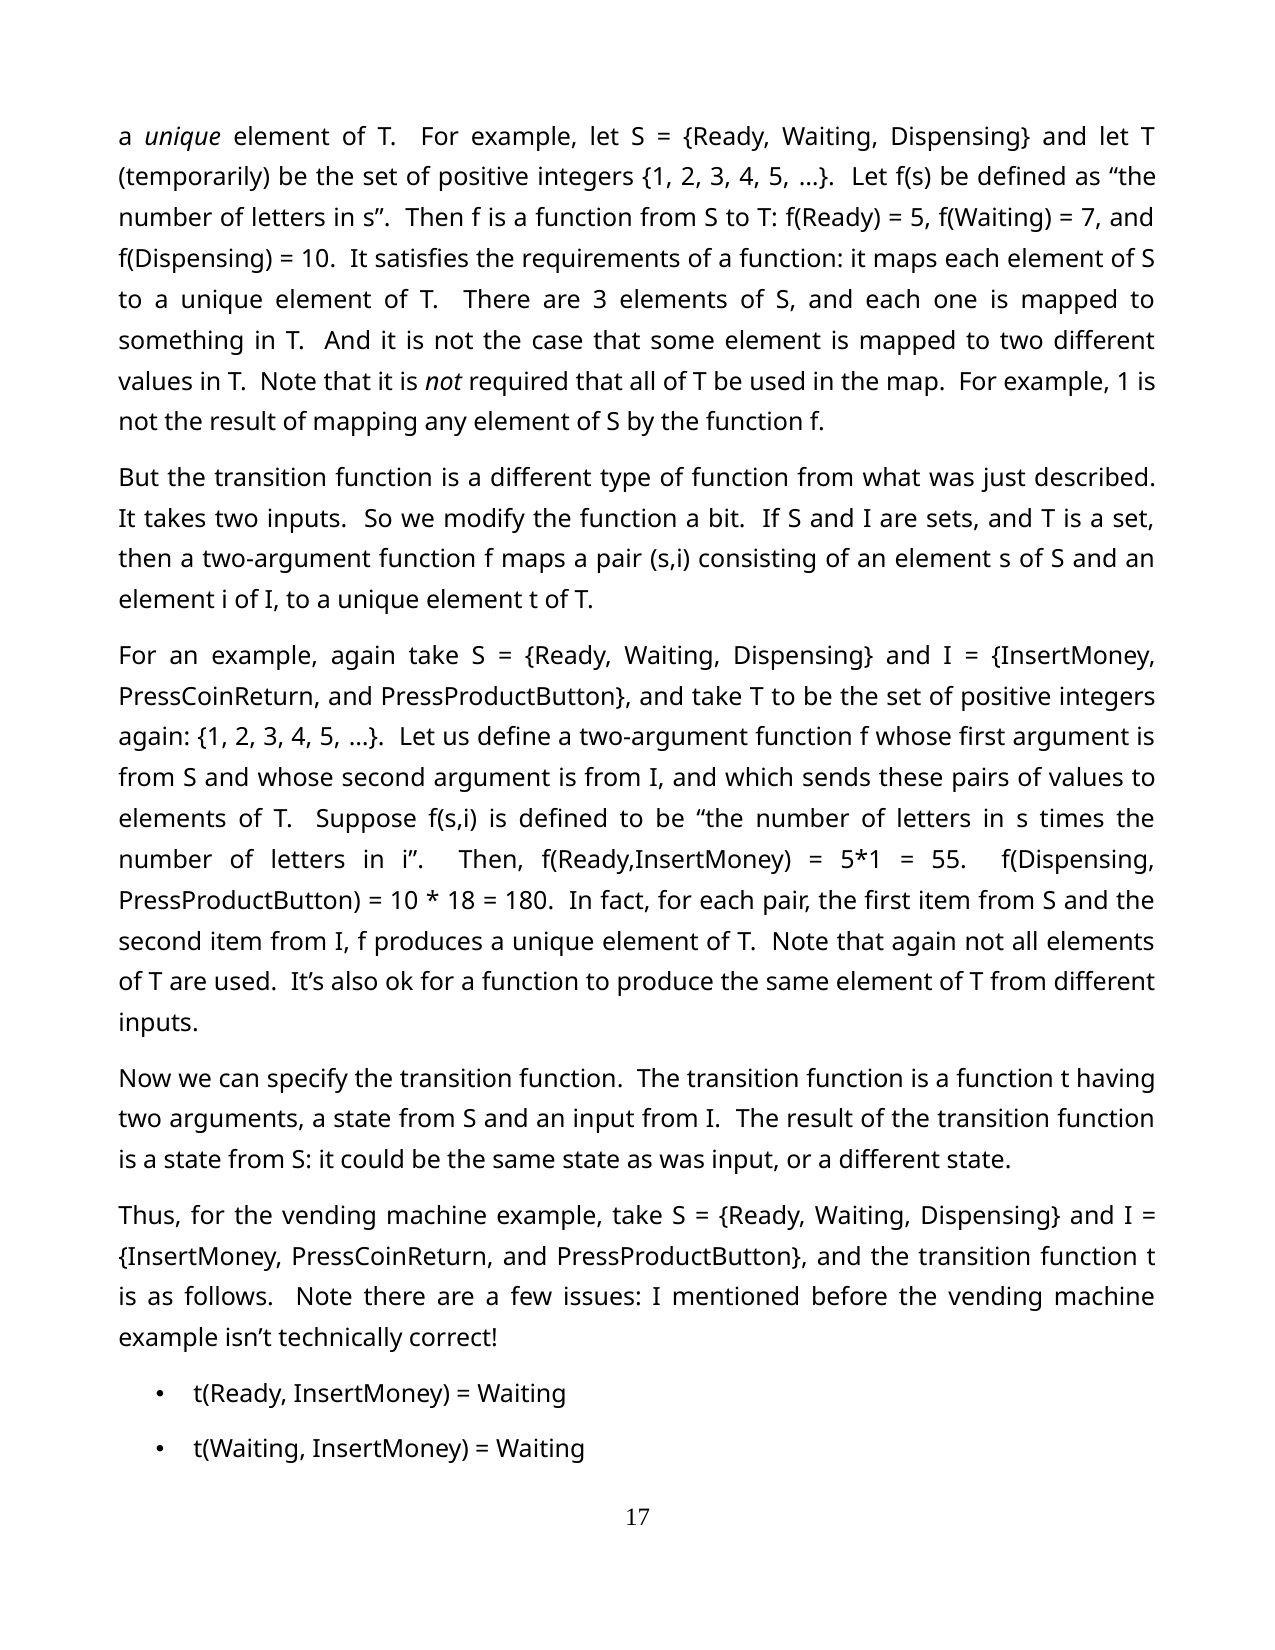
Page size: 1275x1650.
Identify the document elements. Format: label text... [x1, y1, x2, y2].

text For an example, again take S = {Ready, Waiting, Dispensing} and I = {InsertMoney, PressCoinReturn, and PressProductButton}, and take T to be the set of positive integers again: {1, 2, 3, 4, 5, …}. Let us define a two-argument function f whose first argument is from S and whose second argument is from I, and which sends these pairs of values to elements of T. Suppose f(s,i) is defined to be “the number of letters in s times the number of letters in i”. Then, f(Ready,InsertMoney) = 5*1 = 55. f(Dispensing, PressProductButton) = 10 * 18 = 180. In fact, for each pair, the first item from S and the second item from I, f produces a unique element of T. Note that again not all elements of T are used. It’s also ok for a function to produce the same element of T from different inputs. [118, 637, 1157, 1039]
text But the transition function is a different type of function from what was just described. It takes two inputs. So we modify the function a bit. If S and I are sets, and T is a set, then a two-argument function f maps a pair (s,i) consisting of an element s of S and an element i of I, to a unique element t of T. [118, 459, 1157, 616]
text Now we can specify the transition function. The transition function is a function t having two arguments, a state from S and an input from I. The result of the transition function is a state from S: it could be the same state as was input, or a different state. [118, 1060, 1157, 1176]
list t(Ready, InsertMoney) = Waiting [156, 1375, 1157, 1409]
text Thus, for the vending machine example, take S = {Ready, Waiting, Dispensing} and I = {InsertMoney, PressCoinReturn, and PressProductButton}, and the transition function t is as follows. Note there are a few issues: I mentioned before the vending machine example isn’t technically correct! [118, 1197, 1157, 1354]
text a unique element of T. For example, let S = {Ready, Waiting, Dispensing} and let T (temporarily) be the set of positive integers {1, 2, 3, 4, 5, …}. Let f(s) be defined as “the number of letters in s”. Then f is a function from S to T: f(Ready) = 5, f(Waiting) = 7, and f(Dispensing) = 10. It satisfies the requirements of a function: it maps each element of S to a unique element of T. There are 3 elements of S, and each one is mapped to something in T. And it is not the case that some element is mapped to two different values in T. Note that it is not required that all of T be used in the map. For example, 1 is not the result of mapping any element of S by the function f. [118, 118, 1157, 438]
list t(Waiting, InsertMoney) = Waiting [156, 1431, 1157, 1465]
